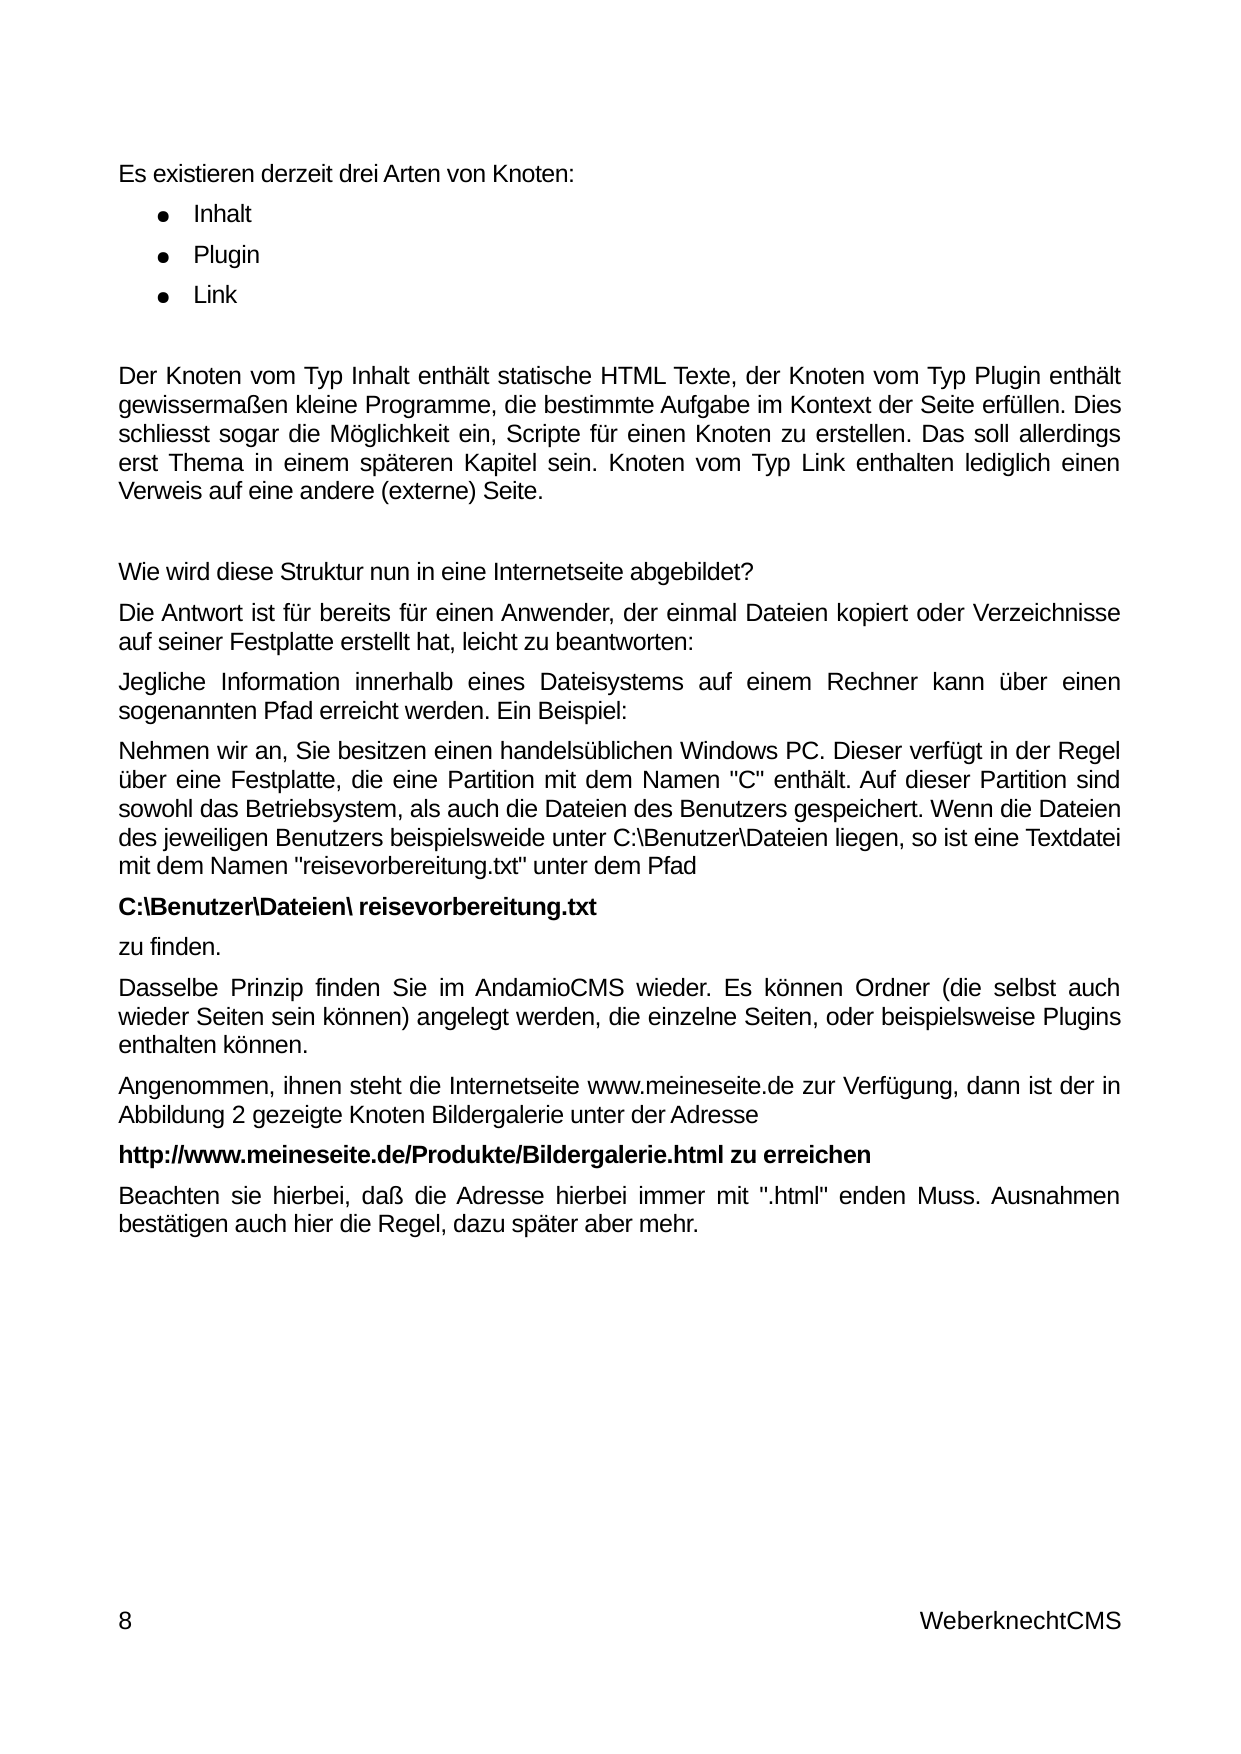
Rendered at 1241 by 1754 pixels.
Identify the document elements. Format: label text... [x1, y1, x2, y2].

text Angenommen, ihnen steht die Internetseite www.meineseite.de zur Verfügung, dann ist der in Abbildung 2 gezeigte Knoten Bildergalerie unter der Adresse [118, 1071, 1122, 1128]
list Link [156, 280, 1122, 309]
list Plugin [156, 240, 1122, 268]
text Beachten sie hierbei, daß die Adresse hierbei immer mit ".html" enden Muss. Ausnahmen bestätigen auch hier die Regel, dazu später aber mehr. [118, 1181, 1122, 1238]
text Es existieren derzeit drei Arten von Knoten: [118, 159, 1122, 187]
text Der Knoten vom Typ Inhalt enthält statische HTML Texte, der Knoten vom Typ Plugin enthält gewissermaßen kleine Programme, die bestimmte Aufgabe im Kontext der Seite erfüllen. Dies schliesst sogar die Möglichkeit ein, Scripte für einen Knoten zu erstellen. Das soll allerdings erst Thema in einem späteren Kapitel sein. Knoten vom Typ Link enthalten lediglich einen Verweis auf eine andere (externe) Seite. [118, 361, 1122, 505]
text C:\Benutzer\Dateien\ reisevorbereitung.txt [118, 892, 1122, 921]
text Nehmen wir an, Sie besitzen einen handelsüblichen Windows PC. Dieser verfügt in der Regel über eine Festplatte, die eine Partition mit dem Namen "C" enthält. Auf dieser Partition sind sowohl das Betriebsystem, als auch die Dateien des Benutzers gespeichert. Wenn die Dateien des jeweiligen Benutzers beispielsweide unter C:\Benutzer\Dateien liegen, so ist eine Textdatei mit dem Namen "reisevorbereitung.txt" unter dem Pfad [118, 736, 1122, 880]
text Dasselbe Prinzip finden Sie im AndamioCMS wieder. Es können Ordner (die selbst auch wieder Seiten sein können) angelegt werden, die einzelne Seiten, oder beispielsweise Plugins enthalten können. [118, 973, 1122, 1059]
text Wie wird diese Struktur nun in eine Internetseite abgebildet? [118, 557, 1122, 586]
text http://www.meineseite.de/Produkte/Bildergalerie.html zu erreichen [118, 1140, 1122, 1169]
text Jegliche Information innerhalb eines Dateisystems auf einem Rechner kann über einen sogenannten Pfad erreicht werden. Ein Beispiel: [118, 667, 1122, 724]
list Inhalt [156, 199, 1122, 228]
text zu finden. [118, 932, 1122, 961]
text Die Antwort ist für bereits für einen Anwender, der einmal Dateien kopiert oder Verzeichnisse auf seiner Festplatte erstellt hat, leicht zu beantworten: [118, 598, 1122, 655]
